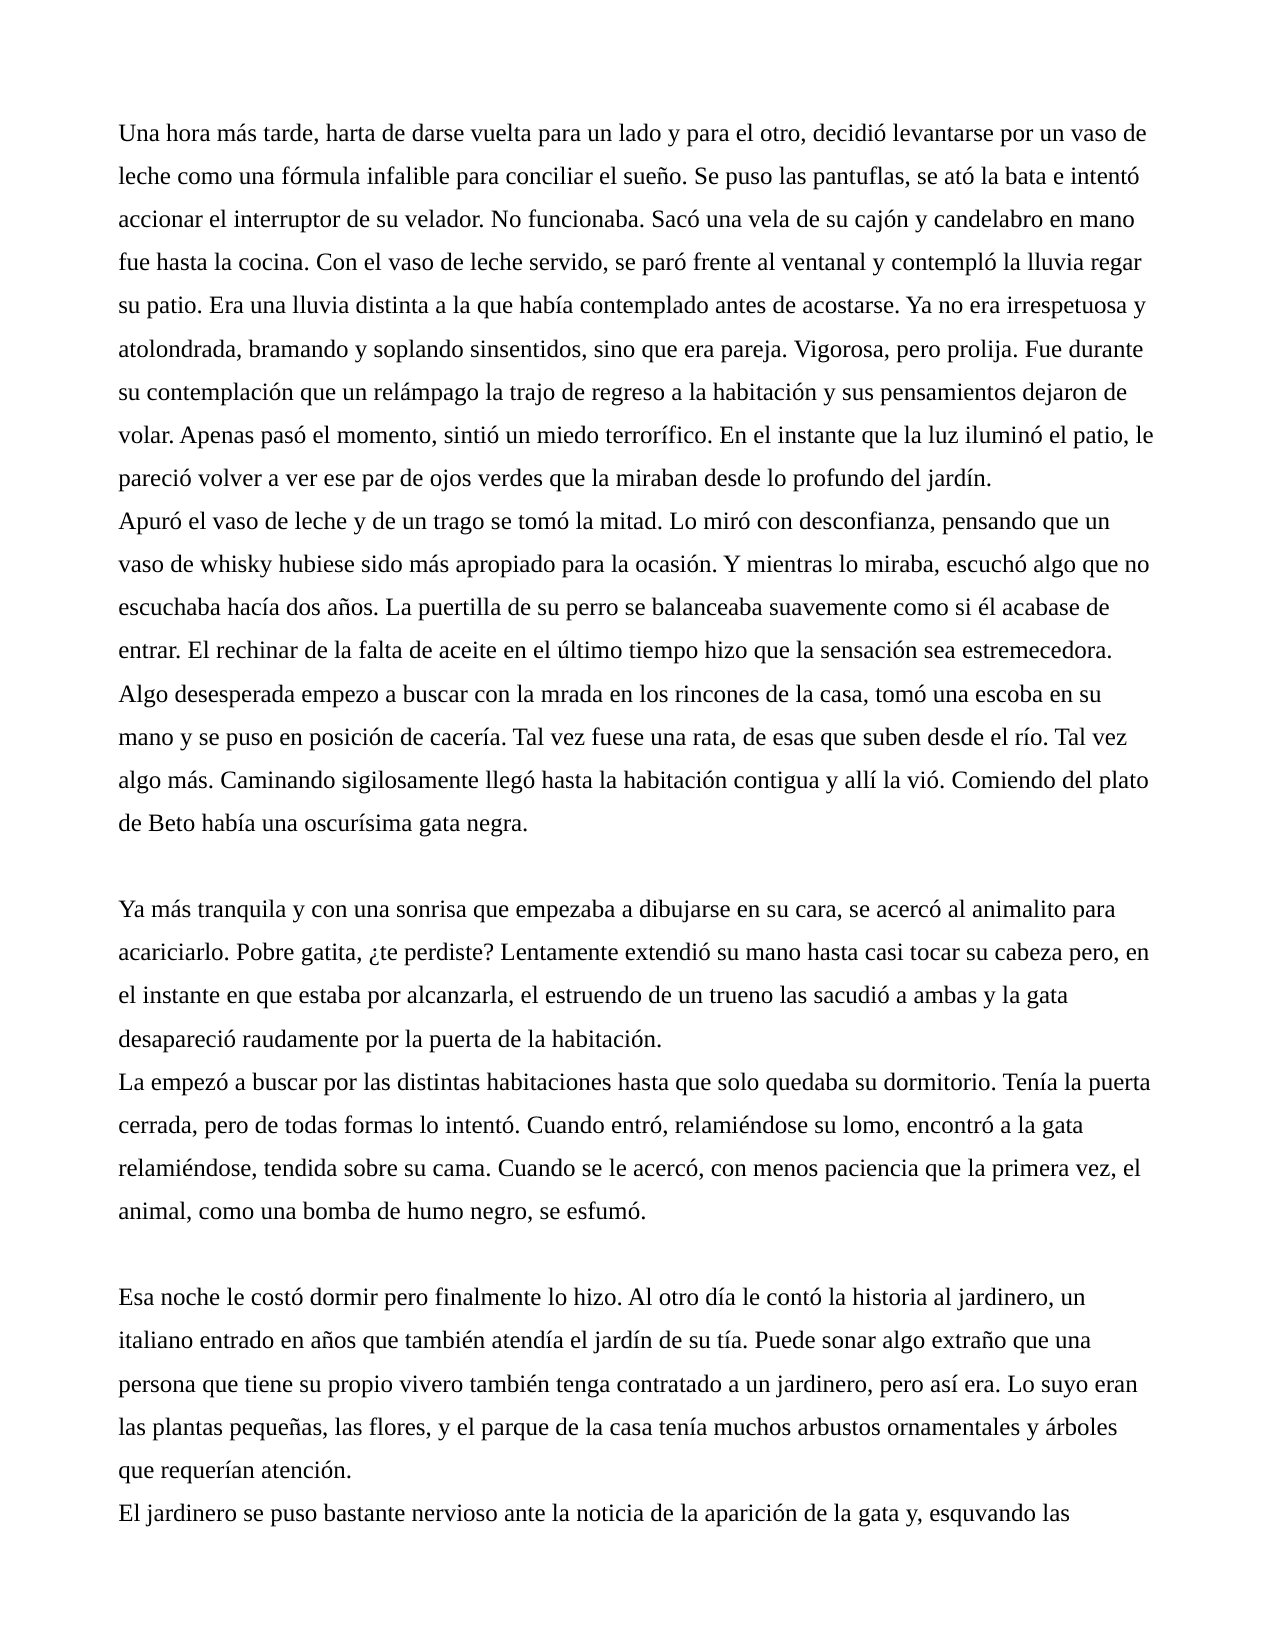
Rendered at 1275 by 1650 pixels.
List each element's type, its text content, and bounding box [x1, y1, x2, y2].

text La empezó a buscar por las distintas habitaciones hasta que solo quedaba su dormitorio. Tenía la puerta cerrada, pero de todas formas lo intentó. Cuando entró, relamiéndose su lomo, encontró a la gata relamiéndose, tendida sobre su cama. Cuando se le acercó, con menos paciencia que la primera vez, el animal, como una bomba de humo negro, se esfumó. [118, 1067, 1157, 1225]
text El jardinero se puso bastante nervioso ante la noticia de la aparición de la gata y, esquvando las [118, 1498, 1157, 1527]
text Algo desesperada empezo a buscar con la mrada en los rincones de la casa, tomó una escoba en su mano y se puso en posición de cacería. Tal vez fuese una rata, de esas que suben desde el río. Tal vez algo más. Caminando sigilosamente llegó hasta la habitación contigua y allí la vió. Comiendo del plato de Beto había una oscurísima gata negra. [118, 679, 1157, 837]
text Esa noche le costó dormir pero finalmente lo hizo. Al otro día le contó la historia al jardinero, un italiano entrado en años que también atendía el jardín de su tía. Puede sonar algo extraño que una persona que tiene su propio vivero también tenga contratado a un jardinero, pero así era. Lo suyo eran las plantas pequeñas, las flores, y el parque de la casa tenía muchos arbustos ornamentales y árboles que requerían atención. [118, 1282, 1157, 1484]
text Una hora más tarde, harta de darse vuelta para un lado y para el otro, decidió levantarse por un vaso de leche como una fórmula infalible para conciliar el sueño. Se puso las pantuflas, se ató la bata e intentó accionar el interruptor de su velador. No funcionaba. Sacó una vela de su cajón y candelabro en mano fue hasta la cocina. Con el vaso de leche servido, se paró frente al ventanal y contempló la lluvia regar su patio. Era una lluvia distinta a la que había contemplado antes de acostarse. Ya no era irrespetuosa y atolondrada, bramando y soplando sinsentidos, sino que era pareja. Vigorosa, pero prolija. Fue durante su contemplación que un relámpago la trajo de regreso a la habitación y sus pensamientos dejaron de volar. Apenas pasó el momento, sintió un miedo terrorífico. En el instante que la luz iluminó el patio, le pareció volver a ver ese par de ojos verdes que la miraban desde lo profundo del jardín. [118, 118, 1157, 492]
text Apuró el vaso de leche y de un trago se tomó la mitad. Lo miró con desconfianza, pensando que un vaso de whisky hubiese sido más apropiado para la ocasión. Y mientras lo miraba, escuchó algo que no escuchaba hacía dos años. La puertilla de su perro se balanceaba suavemente como si él acabase de entrar. El rechinar de la falta de aceite en el último tiempo hizo que la sensación sea estremecedora. [118, 506, 1157, 664]
text Ya más tranquila y con una sonrisa que empezaba a dibujarse en su cara, se acercó al animalito para acariciarlo. Pobre gatita, ¿te perdiste? Lentamente extendió su mano hasta casi tocar su cabeza pero, en el instante en que estaba por alcanzarla, el estruendo de un trueno las sacudió a ambas y la gata desapareció raudamente por la puerta de la habitación. [118, 894, 1157, 1052]
